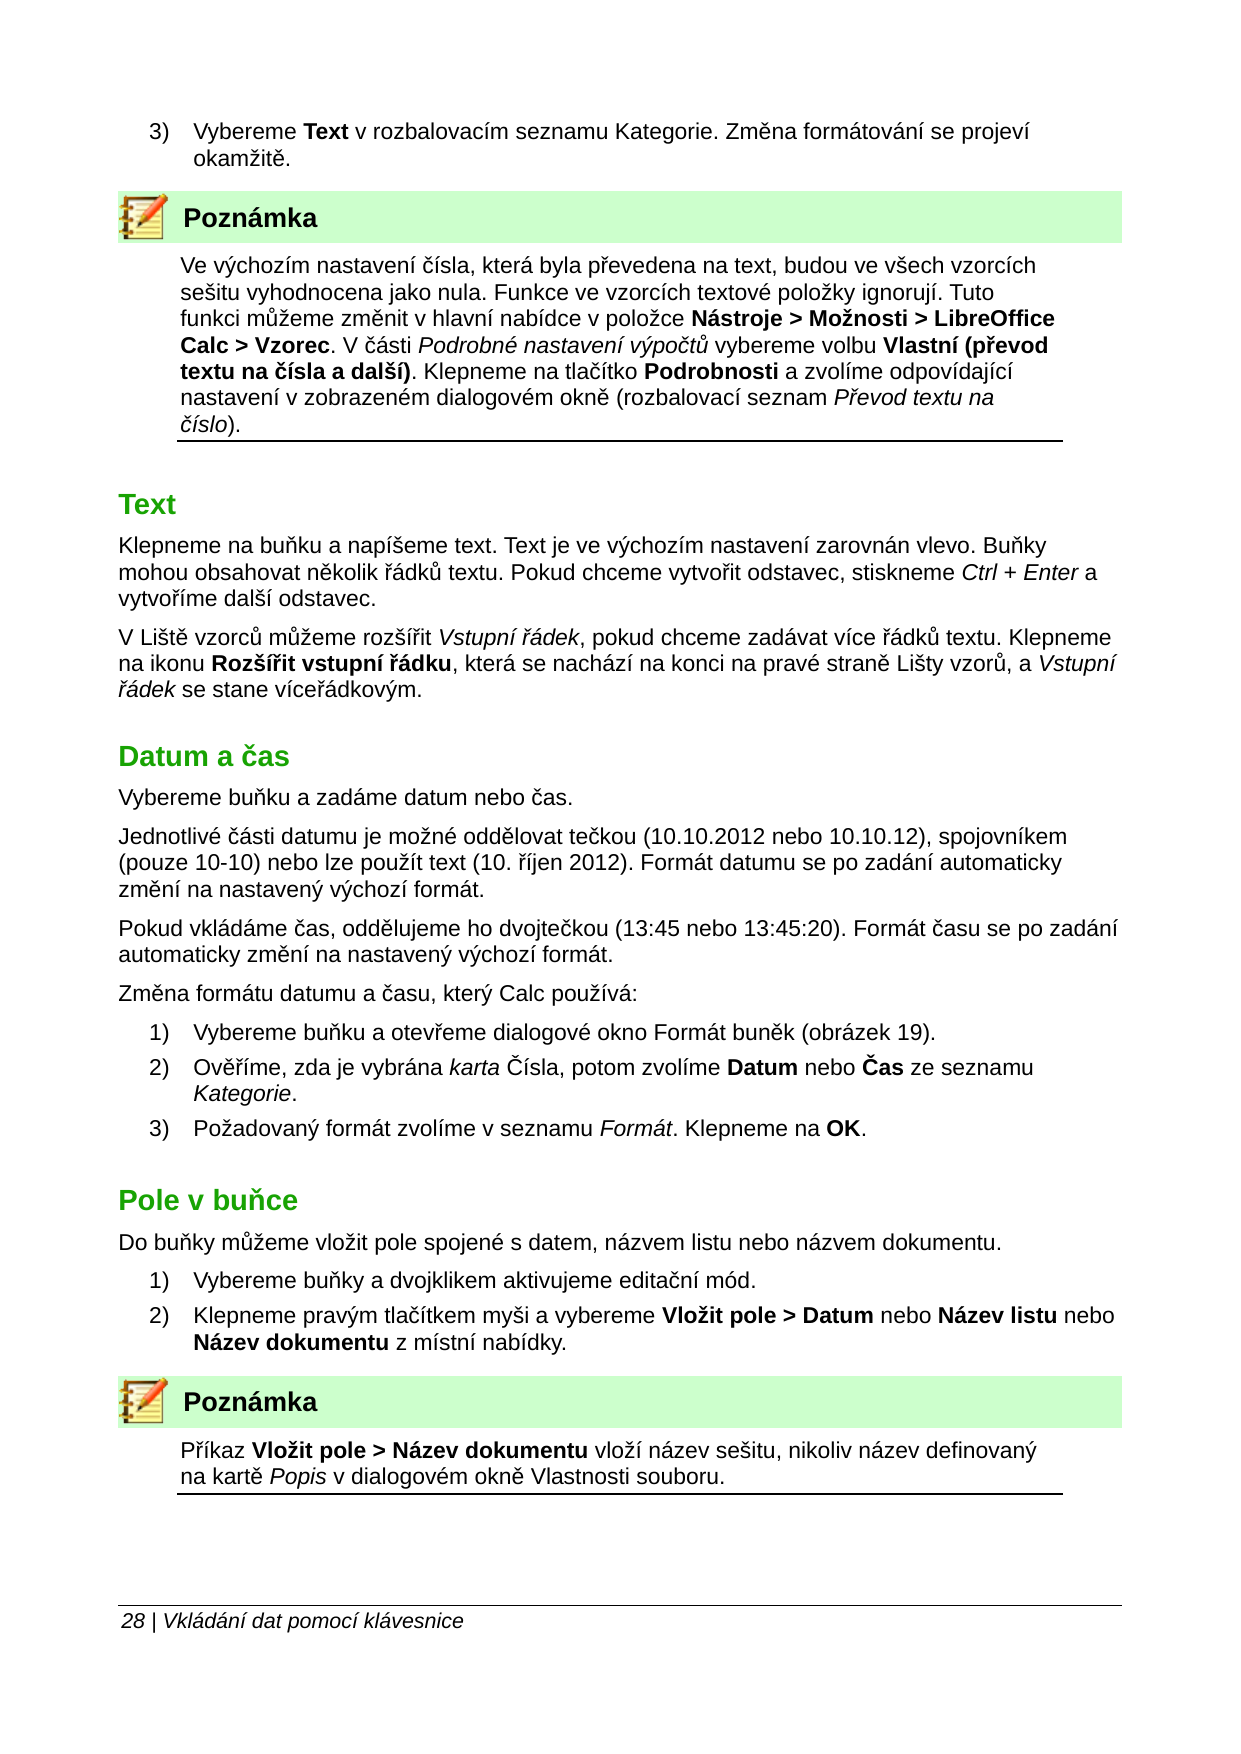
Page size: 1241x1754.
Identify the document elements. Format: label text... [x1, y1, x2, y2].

text V Liště vzorců můžeme rozšířit Vstupní řádek, pokud chceme zadávat více řádků textu. Klepneme na ikonu Rozšířit vstupní řádku, která se nachází na konci na pravé straně Lišty vzorů, a Vstupní řádek se stane víceřádkovým. [118, 624, 1122, 703]
text Pokud vkládáme čas, oddělujeme ho dvojtečkou (13:45 nebo 13:45:20). Formát času se po zadání automaticky změní na nastavený výchozí formát. [118, 914, 1122, 967]
list Ověříme, zda je vybrána karta Čísla, potom zvolíme Datum nebo Čas ze seznamu Kategorie. [169, 1054, 1122, 1107]
text Jednotlivé části datumu je možné oddělovat tečkou (10.10.2012 nebo 10.10.12), spojovníkem (pouze 10-10) nebo lze použít text (10. říjen 2012). Formát datumu se po zadání automaticky změní na nastavený výchozí formát. [118, 823, 1122, 902]
list Klepneme pravým tlačítkem myši a vybereme Vložit pole > Datum nebo Název listu nebo Název dokumentu z místní nabídky. [169, 1302, 1122, 1355]
subtitle Poznámka [118, 191, 1122, 243]
list Vybereme Text v rozbalovacím seznamu Kategorie. Změna formátování se projeví okamžitě. [169, 118, 1122, 171]
text Klepneme na buňku a napíšeme text. Text je ve výchozím nastavení zarovnán vlevo. Buňky mohou obsahovat několik řádků textu. Pokud chceme vytvořit odstavec, stiskneme Ctrl + Enter a vytvoříme další odstavec. [118, 532, 1122, 611]
text Změna formátu datumu a času, který Calc používá: [118, 980, 1122, 1006]
list Vybereme buňku a otevřeme dialogové okno Formát buněk (obrázek 19). [169, 1019, 1122, 1045]
picture [119, 1376, 170, 1427]
subtitle Text [118, 487, 1122, 520]
text Vybereme buňku a zadáme datum nebo čas. [118, 784, 1122, 811]
list Vybereme buňky a dvojklikem aktivujeme editační mód. [169, 1267, 1122, 1294]
text Příkaz Vložit pole > Název dokumentu vloží název sešitu, nikoliv název definovaný na kartě Popis v dialogovém okně Vlastnosti souboru. [177, 1434, 1063, 1493]
subtitle Pole v buňce [118, 1183, 1122, 1217]
subtitle Poznámka [118, 1376, 1122, 1428]
list Požadovaný formát zvolíme v seznamu Formát. Klepneme na OK. [169, 1115, 1122, 1142]
subtitle Datum a čas [118, 739, 1122, 772]
picture [119, 192, 170, 243]
text Do buňky můžeme vložit pole spojené s datem, názvem listu nebo názvem dokumentu. [118, 1228, 1122, 1255]
text Ve výchozím nastavení čísla, která byla převedena na text, budou ve všech vzorcích sešitu vyhodnocena jako nula. Funkce ve vzorcích textové položky ignorují. Tuto funkci můžeme změnit v hlavní nabídce v položce Nástroje > Možnosti > LibreOffice Calc > Vzorec. V části Podrobné nastavení výpočtů vybereme volbu Vlastní (převod textu na čísla a další). Klepneme na tlačítko Podrobnosti a zvolíme odpovídající nastavení v zobrazeném dialogovém okně (rozbalovací seznam Převod textu na číslo). [177, 249, 1063, 440]
